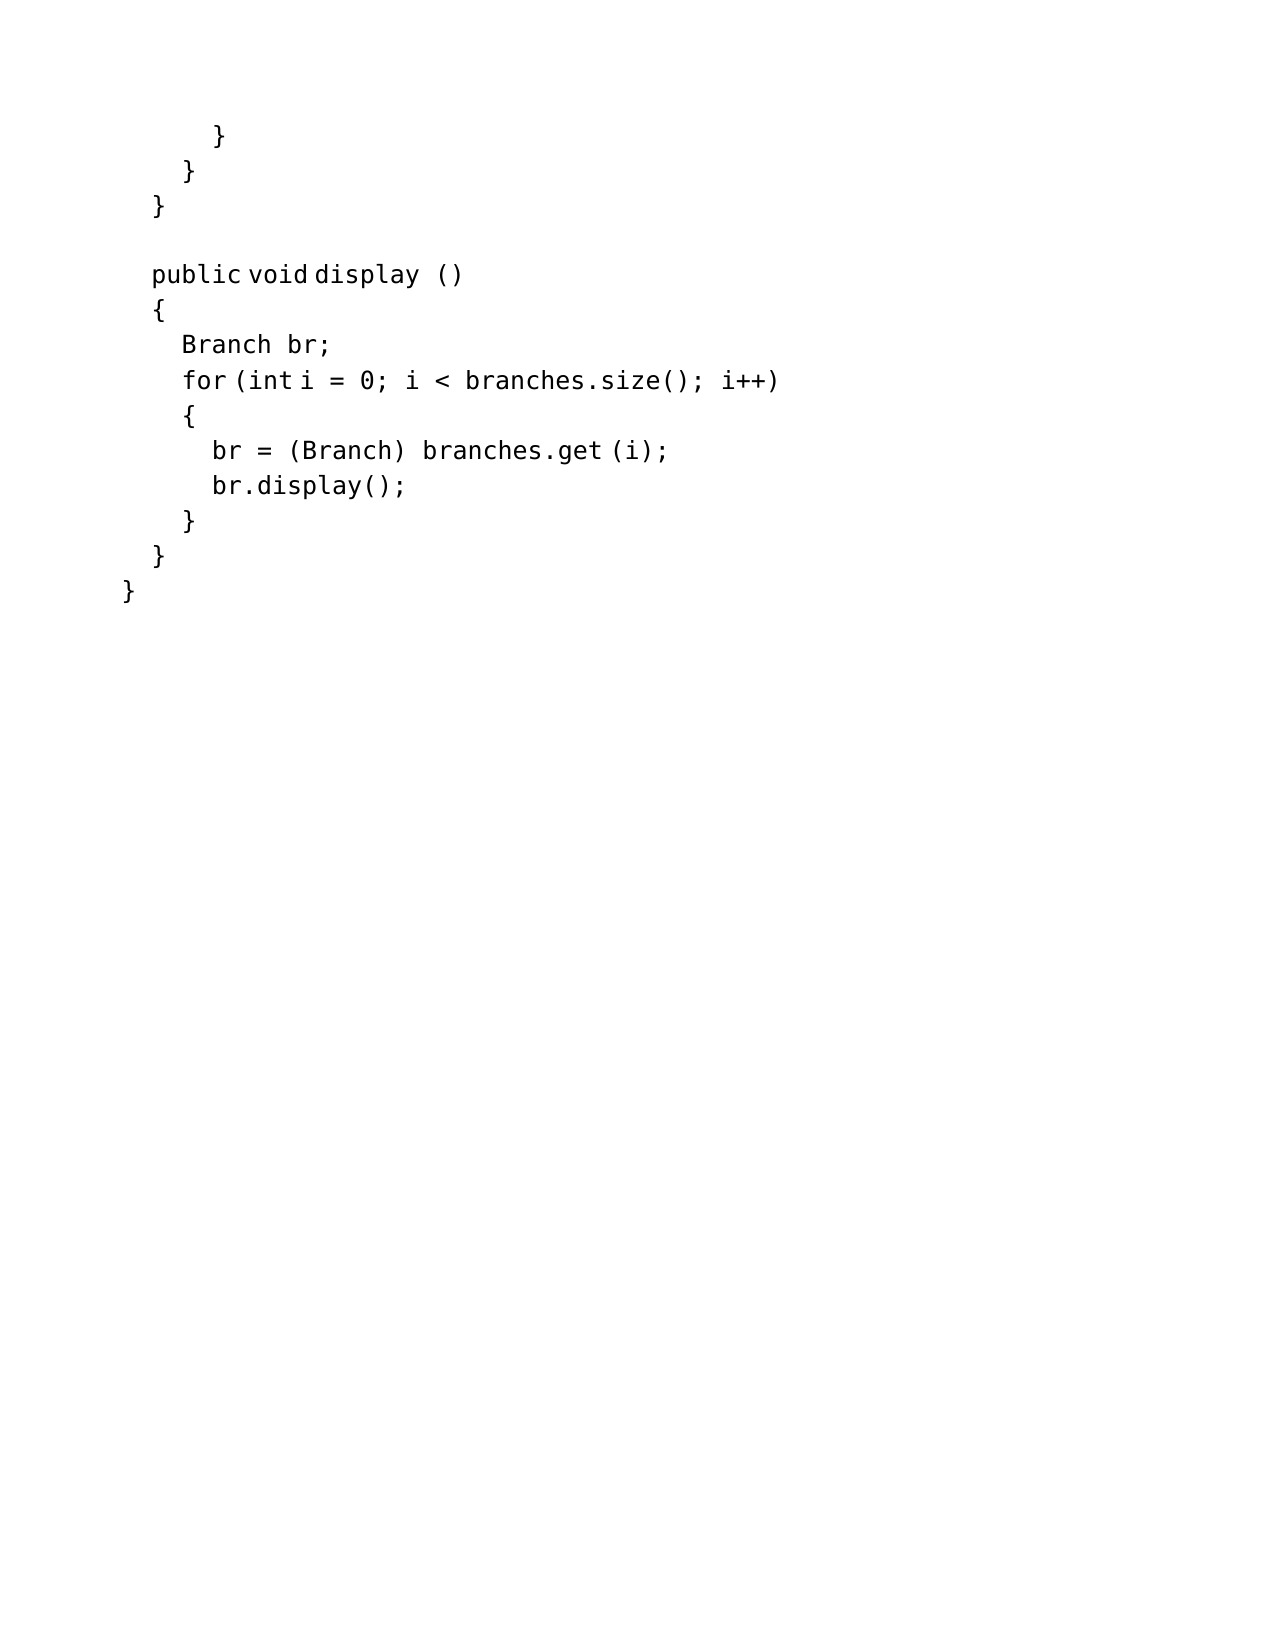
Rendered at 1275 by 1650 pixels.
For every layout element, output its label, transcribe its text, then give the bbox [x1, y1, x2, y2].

table_header for (int i = 0; i < branches.size(); i++) [118, 363, 804, 398]
table_header { [118, 293, 182, 328]
table_header { [118, 398, 213, 433]
table_header br.display(); [118, 468, 426, 503]
table_header } [118, 573, 151, 608]
table_header public void display () [118, 258, 482, 293]
table_header } [118, 538, 182, 573]
table_header } [118, 503, 213, 538]
table_header Branch br; [118, 328, 351, 363]
table_header [118, 223, 139, 258]
table_header } [118, 153, 213, 188]
table_header } [118, 188, 182, 223]
table_header br = (Branch) branches.get (i); [118, 433, 691, 468]
table_header } [118, 118, 245, 153]
